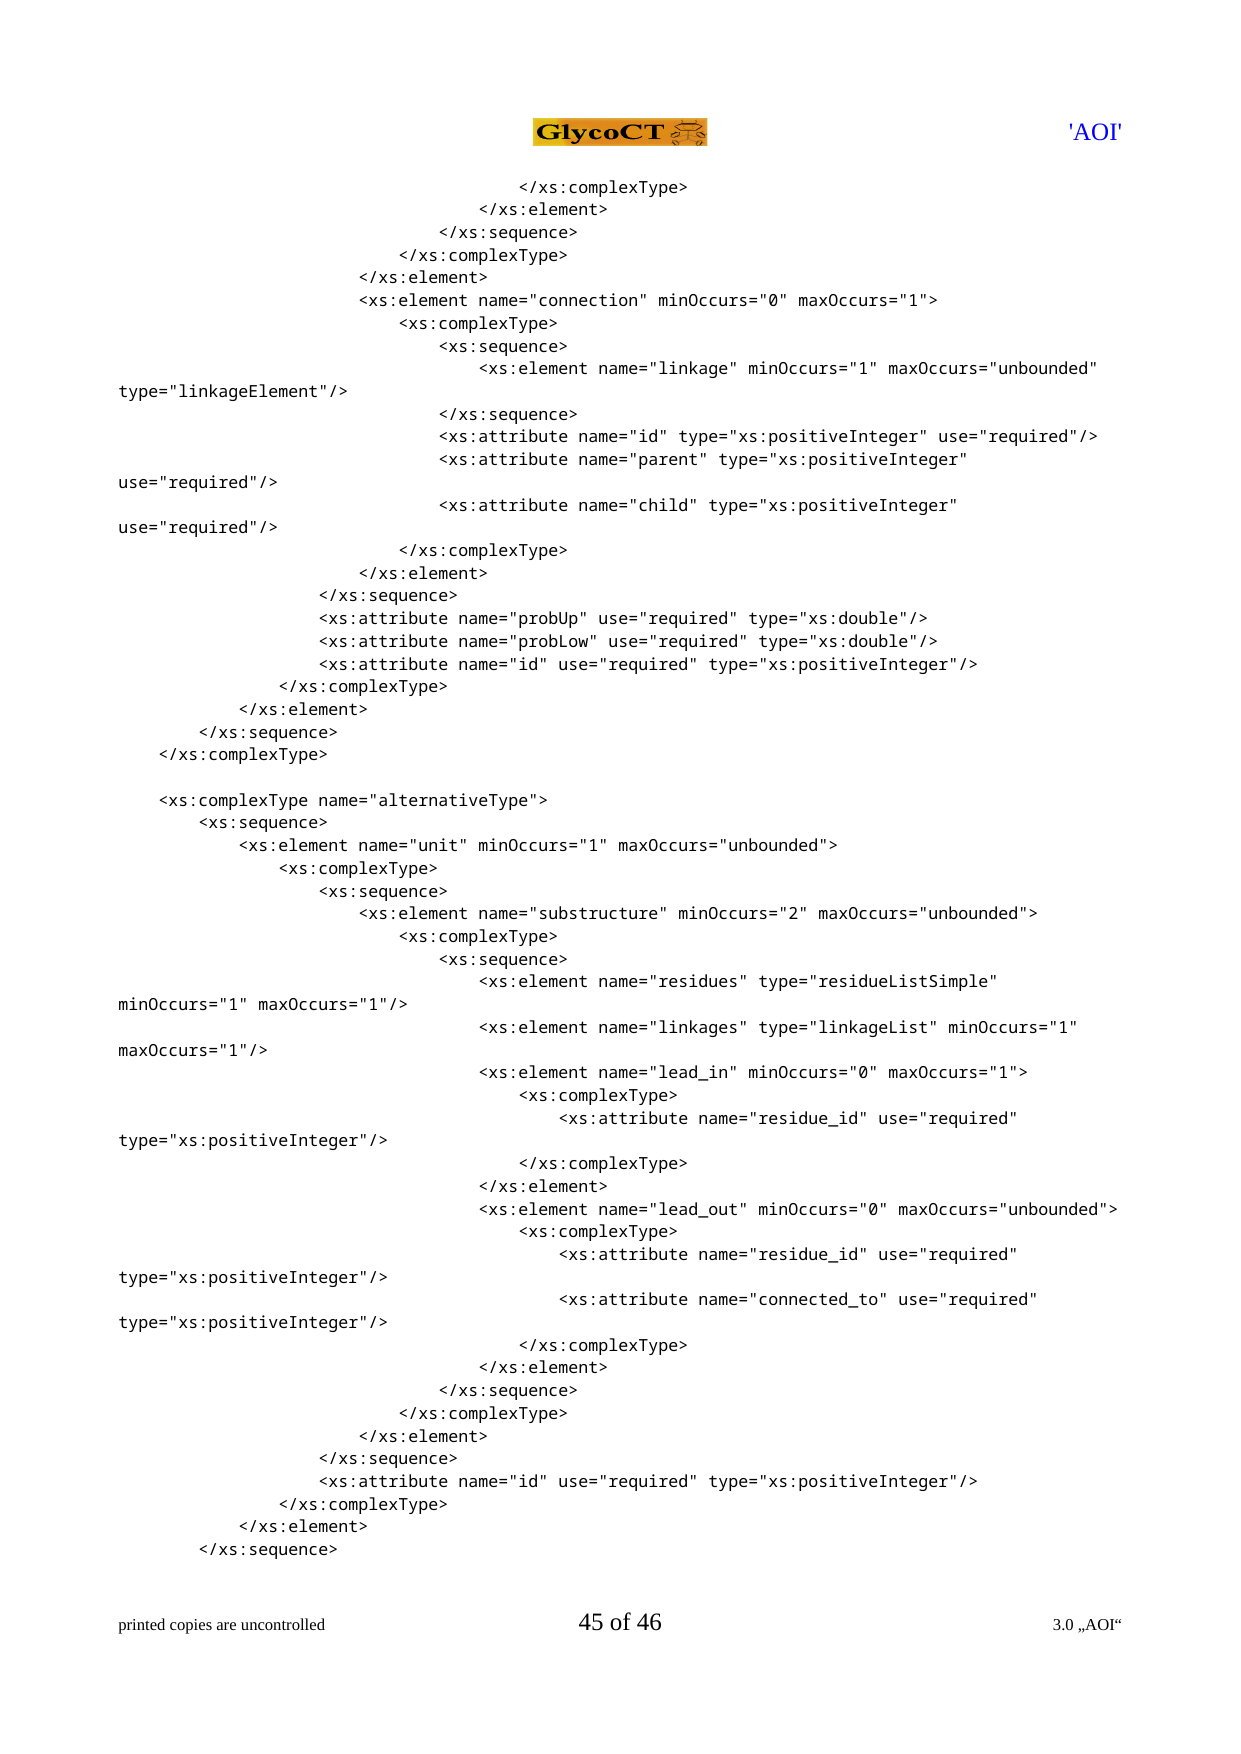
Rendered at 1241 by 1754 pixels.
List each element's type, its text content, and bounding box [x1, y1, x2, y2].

text <xs:complexType> [118, 1084, 1122, 1106]
text </xs:complexType> [118, 1492, 1122, 1515]
text <xs:attribute name="probUp" use="required" type="xs:double"/> [118, 607, 1122, 629]
text <xs:sequence> [118, 334, 1122, 357]
text <xs:element name="lead_out" minOccurs="0" maxOccurs="unbounded"> [118, 1197, 1122, 1220]
text <xs:sequence> [118, 879, 1122, 902]
text <xs:attribute name="id" use="required" type="xs:positiveInteger"/> [118, 1470, 1122, 1492]
text </xs:sequence> [118, 1538, 1122, 1561]
text <xs:attribute name="id" use="required" type="xs:positiveInteger"/> [118, 652, 1122, 675]
text </xs:complexType> [118, 175, 1122, 198]
text <xs:complexType> [118, 857, 1122, 879]
text </xs:complexType> [118, 675, 1122, 698]
text </xs:element> [118, 1424, 1122, 1447]
text </xs:complexType> [118, 743, 1122, 766]
text <xs:complexType name="alternativeType"> [118, 788, 1122, 811]
text <xs:element name="residues" type="residueListSimple" minOccurs="1" maxOccurs="1"/> [118, 970, 1122, 1016]
text </xs:element> [118, 266, 1122, 289]
text </xs:sequence> [118, 720, 1122, 743]
text <xs:attribute name="parent" type="xs:positiveInteger" use="required"/> [118, 448, 1122, 493]
text <xs:complexType> [118, 1220, 1122, 1243]
text </xs:sequence> [118, 584, 1122, 607]
text </xs:complexType> [118, 243, 1122, 266]
text <xs:attribute name="id" type="xs:positiveInteger" use="required"/> [118, 425, 1122, 448]
text </xs:element> [118, 198, 1122, 221]
text </xs:complexType> [118, 1333, 1122, 1356]
text <xs:attribute name="connected_to" use="required" type="xs:positiveInteger"/> [118, 1288, 1122, 1333]
text <xs:attribute name="residue_id" use="required" type="xs:positiveInteger"/> [118, 1243, 1122, 1288]
text </xs:element> [118, 561, 1122, 584]
text <xs:sequence> [118, 811, 1122, 834]
text </xs:element> [118, 698, 1122, 720]
text <xs:element name="linkages" type="linkageList" minOccurs="1" maxOccurs="1"/> [118, 1016, 1122, 1061]
text <xs:element name="unit" minOccurs="1" maxOccurs="unbounded"> [118, 834, 1122, 857]
text </xs:complexType> [118, 1402, 1122, 1424]
text <xs:element name="linkage" minOccurs="1" maxOccurs="unbounded" type="linkageElement"/> [118, 357, 1122, 402]
text <xs:sequence> [118, 947, 1122, 970]
text </xs:complexType> [118, 1152, 1122, 1174]
text </xs:sequence> [118, 1447, 1122, 1470]
text <xs:complexType> [118, 312, 1122, 334]
text <xs:element name="lead_in" minOccurs="0" maxOccurs="1"> [118, 1061, 1122, 1084]
text <xs:complexType> [118, 925, 1122, 947]
text </xs:sequence> [118, 1379, 1122, 1402]
text <xs:attribute name="child" type="xs:positiveInteger" use="required"/> [118, 493, 1122, 539]
text </xs:sequence> [118, 221, 1122, 243]
text </xs:element> [118, 1515, 1122, 1538]
text <xs:attribute name="probLow" use="required" type="xs:double"/> [118, 629, 1122, 652]
text <xs:element name="connection" minOccurs="0" maxOccurs="1"> [118, 289, 1122, 312]
text </xs:element> [118, 1356, 1122, 1379]
text </xs:complexType> [118, 539, 1122, 561]
text </xs:element> [118, 1174, 1122, 1197]
text <xs:element name="substructure" minOccurs="2" maxOccurs="unbounded"> [118, 902, 1122, 925]
text </xs:sequence> [118, 402, 1122, 425]
picture [532, 118, 708, 146]
text <xs:attribute name="residue_id" use="required" type="xs:positiveInteger"/> [118, 1106, 1122, 1152]
